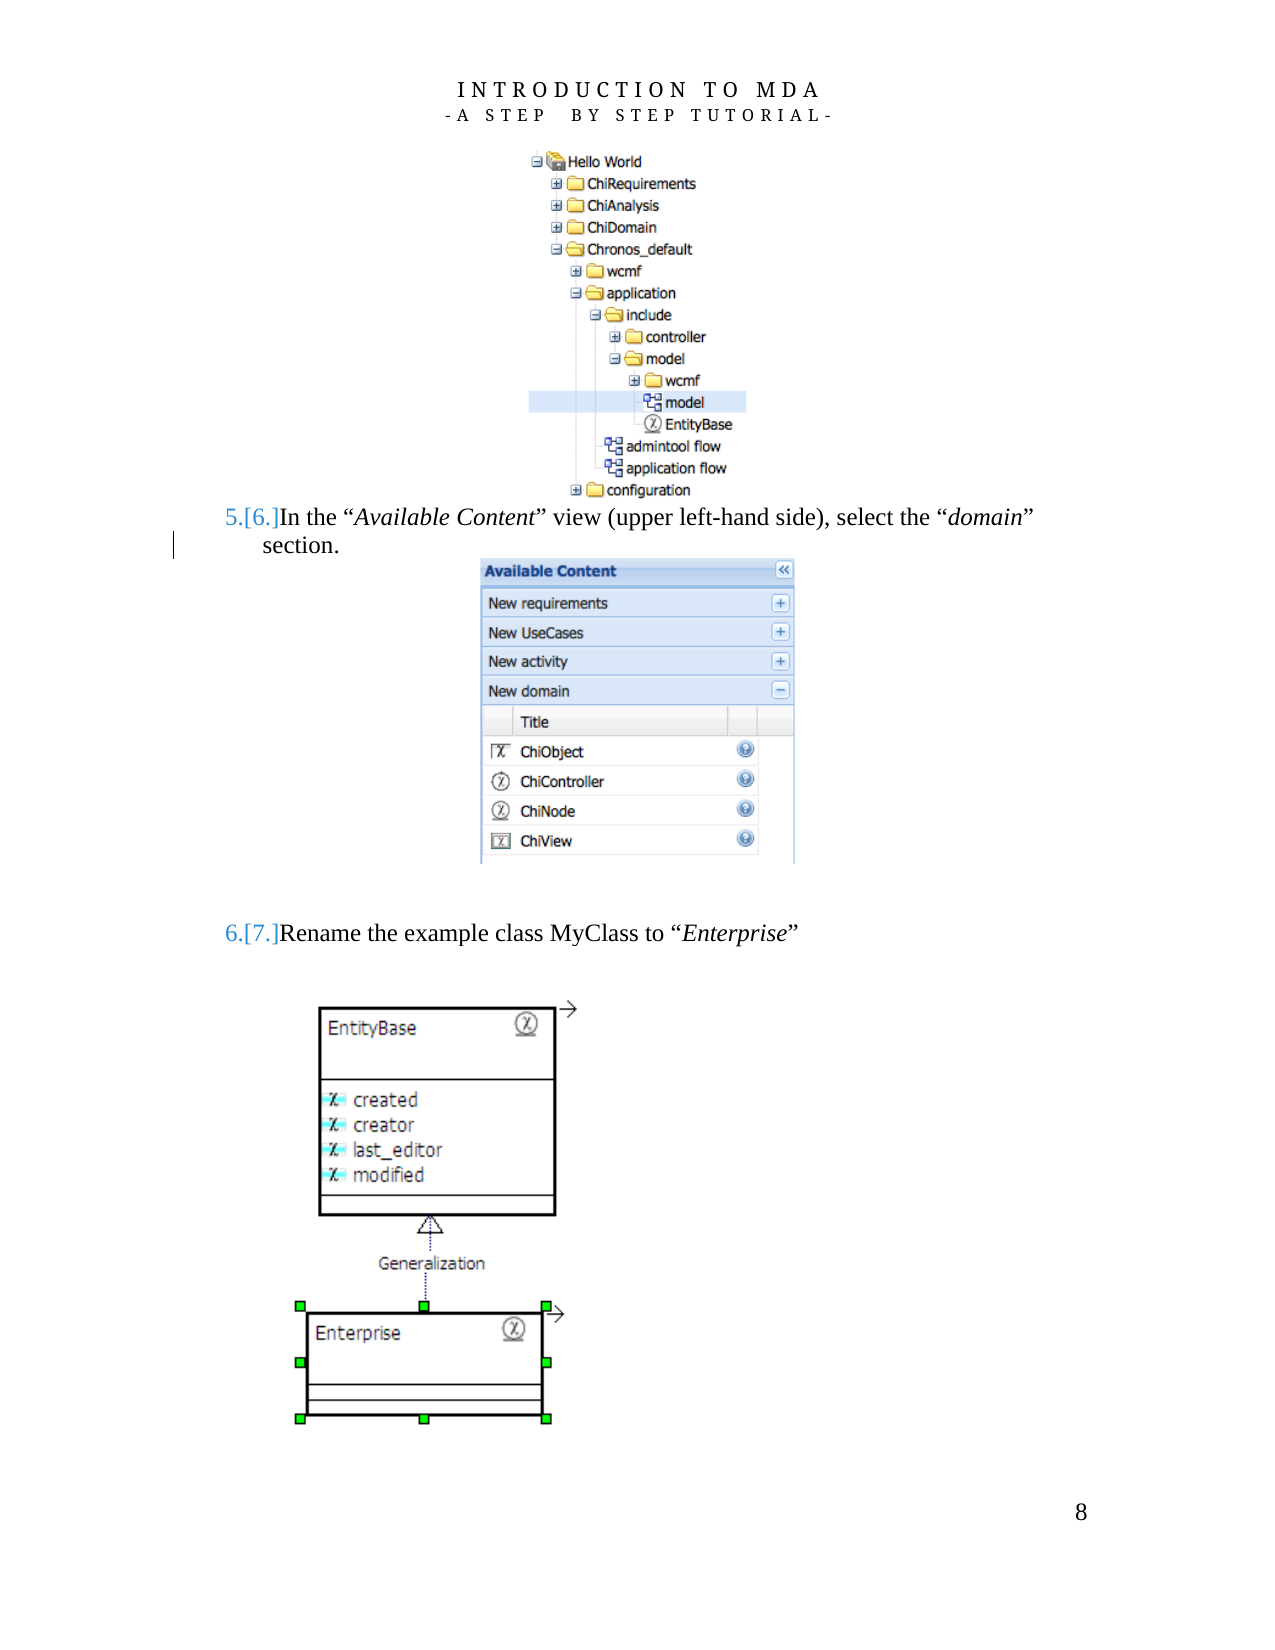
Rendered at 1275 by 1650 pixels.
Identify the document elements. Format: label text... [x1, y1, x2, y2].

picture [480, 558, 795, 864]
list In the “Available Content” view (upper left-hand side), select the “domain” section. [225, 150, 1087, 559]
picture [528, 150, 747, 504]
list Rename the example class MyClass to “Enterprise” [225, 919, 1087, 946]
